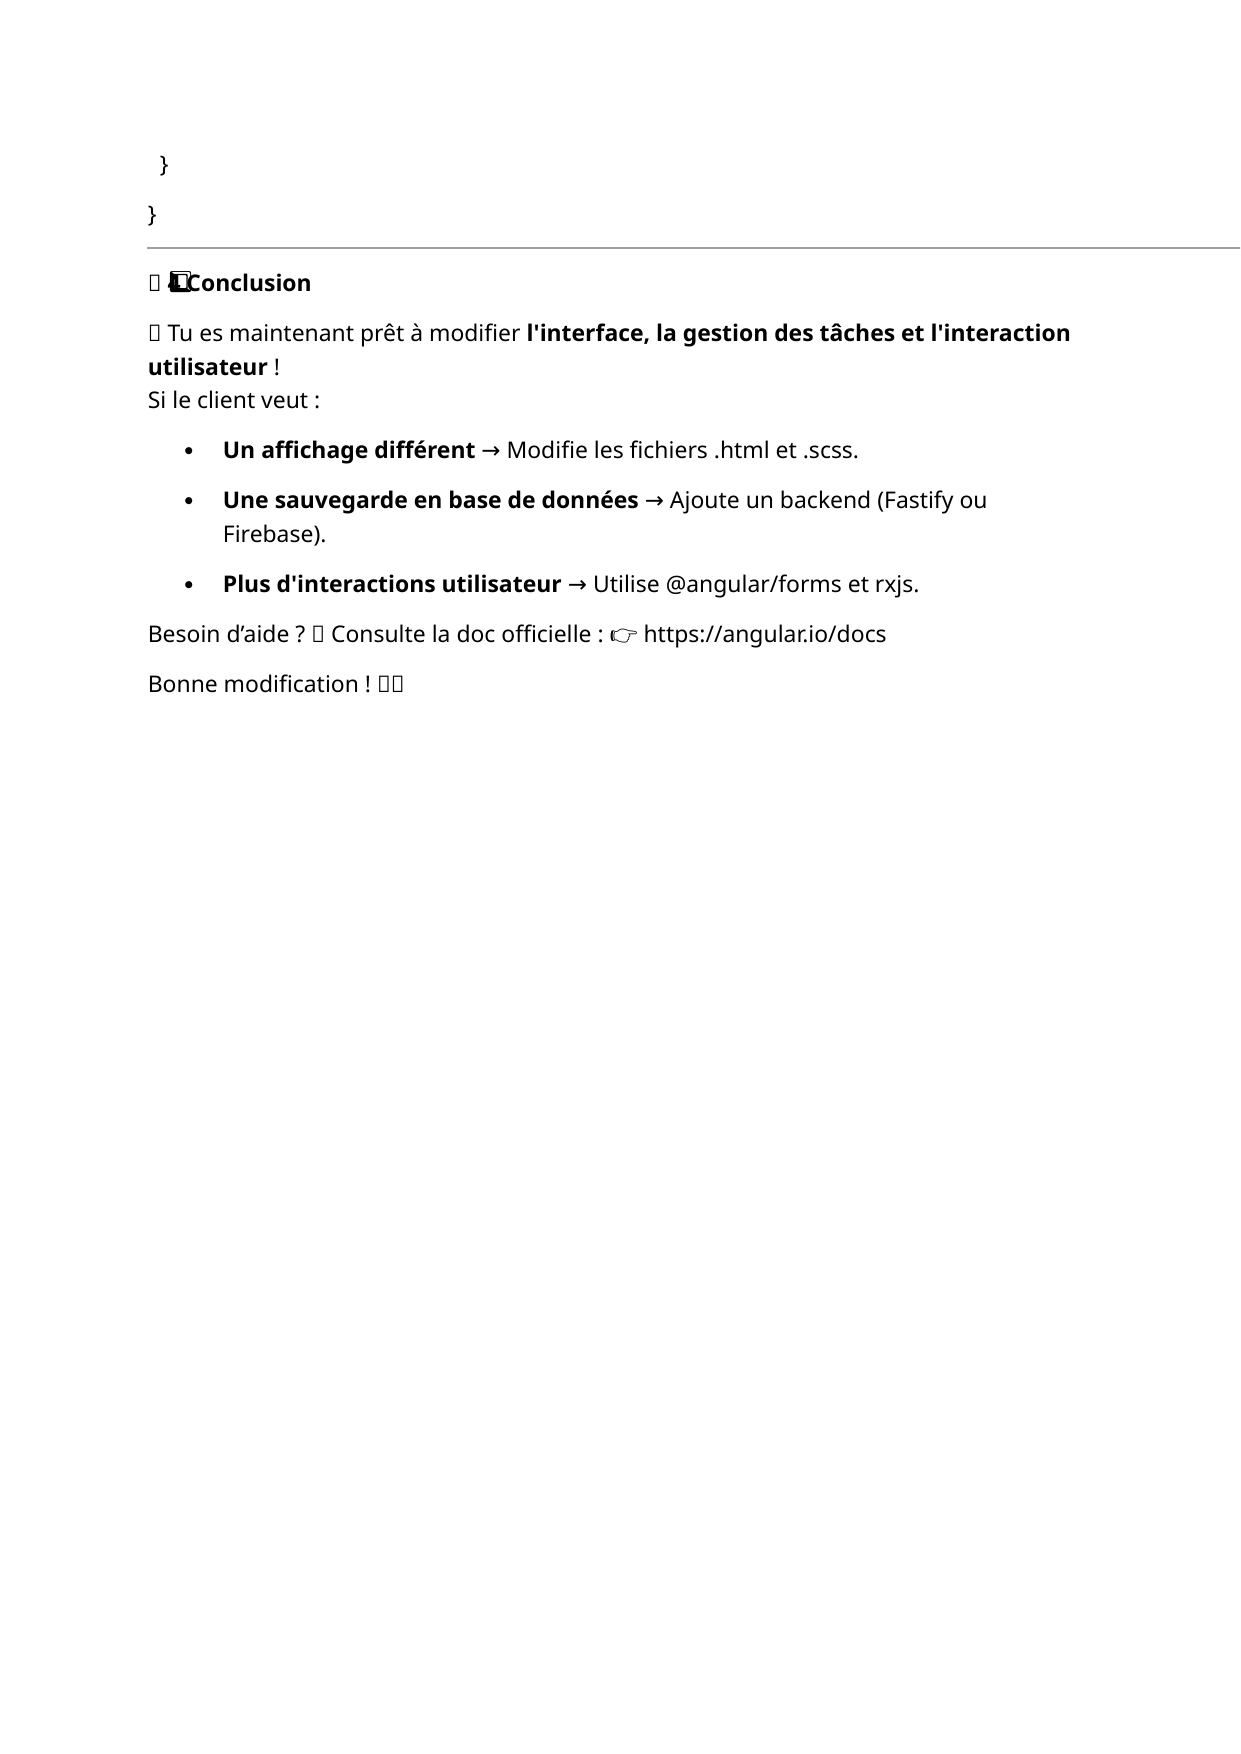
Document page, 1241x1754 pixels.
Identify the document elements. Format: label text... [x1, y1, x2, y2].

text 📌 4️⃣ Conclusion [148, 267, 1093, 298]
text 🎯 Tu es maintenant prêt à modifier l'interface, la gestion des tâches et l'interaction utilisateur ! Si le client veut : [148, 317, 1093, 415]
text } [148, 198, 1093, 229]
list Une sauvegarde en base de données → Ajoute un backend (Fastify ou Firebase). [185, 484, 1093, 549]
list Plus d'interactions utilisateur → Utilise @angular/forms et rxjs. [185, 568, 1093, 599]
text } [148, 148, 1093, 179]
text Besoin d’aide ? 💡 Consulte la doc officielle : 👉 https://angular.io/docs [148, 618, 1093, 649]
text Bonne modification ! 🚀🎯 [148, 668, 1093, 699]
list Un affichage différent → Modifie les fichiers .html et .scss. [185, 434, 1093, 465]
